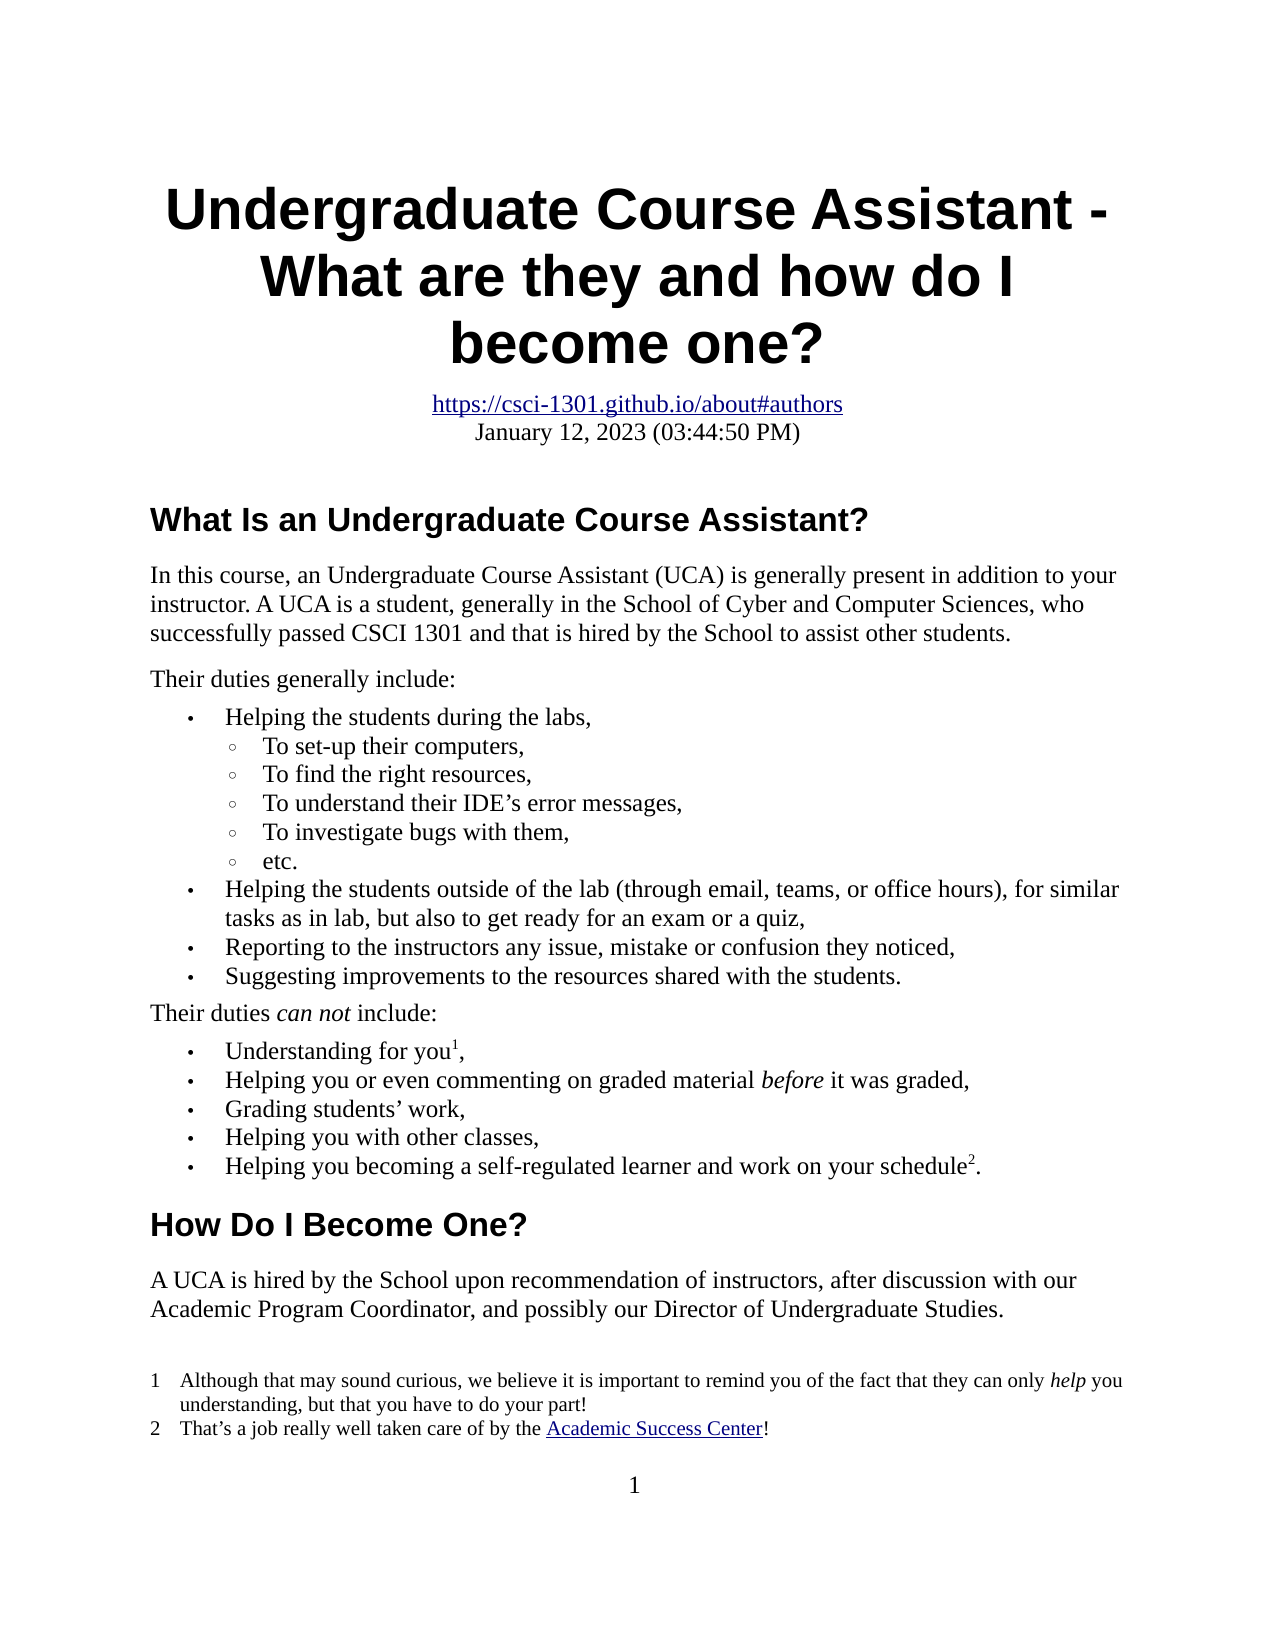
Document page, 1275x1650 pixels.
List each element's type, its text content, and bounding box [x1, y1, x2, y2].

text Their duties can not include: [150, 998, 1125, 1027]
list Understanding for you, [187, 1036, 1125, 1065]
list To investigate bugs with them, [225, 817, 1125, 846]
text January 12, 2023 (03:44:50 PM) [150, 417, 1125, 446]
list Reporting to the instructors any issue, mistake or confusion they noticed, [187, 932, 1125, 961]
list Grading students’ work, [187, 1094, 1125, 1122]
subtitle What Is an Undergraduate Course Assistant? [150, 500, 1125, 539]
text In this course, an Undergraduate Course Assistant (UCA) is generally present in addition to your instructor. A UCA is a student, generally in the School of Cyber and Computer Sciences, who successfully passed CSCI 1301 and that is hired by the School to assist other students. [150, 560, 1125, 646]
list Helping the students outside of the lab (through email, teams, or office hours), for similar tasks as in lab, but also to get ready for an exam or a quiz, [187, 874, 1125, 932]
list etc. [225, 846, 1125, 874]
list That’s a job really well taken care of by the Academic Success Center! [150, 1416, 1125, 1440]
title Undergraduate Course Assistant - What are they and how do I become one? [150, 175, 1125, 376]
list Helping you becoming a self-regulated learner and work on your schedule. [187, 1151, 1125, 1180]
list Suggesting improvements to the resources shared with the students. [187, 961, 1125, 989]
list To understand their IDE’s error messages, [225, 788, 1125, 817]
list Helping you or even commenting on graded material before it was graded, [187, 1065, 1125, 1094]
list Helping the students during the labs, [187, 702, 1125, 731]
text https://csci-1301.github.io/about#authors [150, 389, 1125, 417]
list Although that may sound curious, we believe it is important to remind you of the fact that they can only help you understanding, but that you have to do your part! [150, 1368, 1125, 1416]
list To set-up their computers, [225, 731, 1125, 759]
text Their duties generally include: [150, 664, 1125, 693]
subtitle How Do I Become One? [150, 1205, 1125, 1243]
text A UCA is hired by the School upon recommendation of instructors, after discussion with our Academic Program Coordinator, and possibly our Director of Undergraduate Studies. [150, 1265, 1125, 1322]
list To find the right resources, [225, 759, 1125, 788]
list Helping you with other classes, [187, 1122, 1125, 1151]
